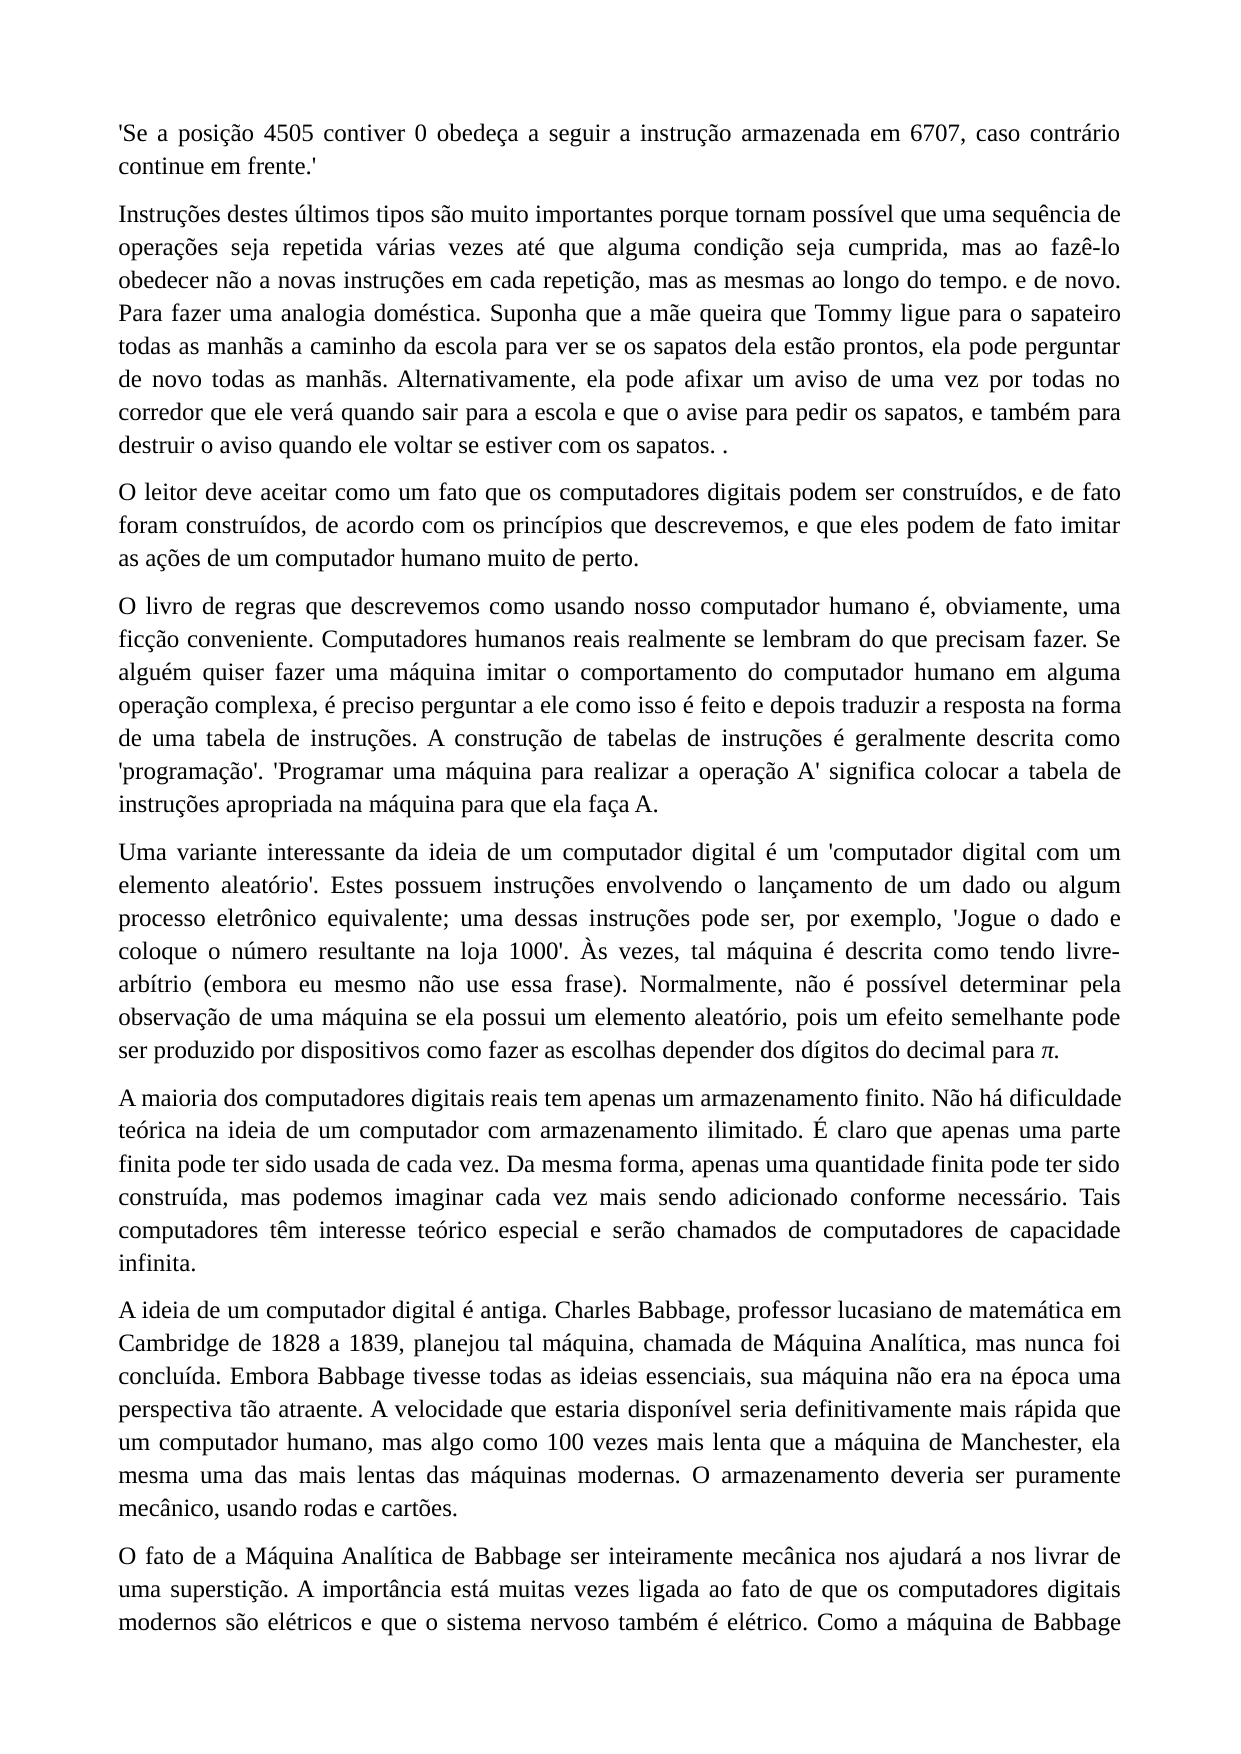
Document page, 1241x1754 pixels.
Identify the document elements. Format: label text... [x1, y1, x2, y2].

text O livro de regras que descrevemos como usando nosso computador humano é, obviamente, uma ficção conveniente. Computadores humanos reais realmente se lembram do que precisam fazer. Se alguém quiser fazer uma máquina imitar o comportamento do computador humano em alguma operação complexa, é preciso perguntar a ele como isso é feito e depois traduzir a resposta na forma de uma tabela de instruções. A construção de tabelas de instruções é geralmente descrita como 'programação'. 'Programar uma máquina para realizar a operação A' significa colocar a tabela de instruções apropriada na máquina para que ela faça A. [118, 591, 1122, 818]
text 'Se a posição 4505 contiver 0 obedeça a seguir a instrução armazenada em 6707, caso contrário continue em frente.' [118, 118, 1122, 180]
text A maioria dos computadores digitais reais tem apenas um armazenamento finito. Não há dificuldade teórica na ideia de um computador com armazenamento ilimitado. É claro que apenas uma parte finita pode ter sido usada de cada vez. Da mesma forma, apenas uma quantidade finita pode ter sido construída, mas podemos imaginar cada vez mais sendo adicionado conforme necessário. Tais computadores têm interesse teórico especial e serão chamados de computadores de capacidade infinita. [118, 1083, 1122, 1276]
text Uma variante interessante da ideia de um computador digital é um 'computador digital com um elemento aleatório'. Estes possuem instruções envolvendo o lançamento de um dado ou algum processo eletrônico equivalente; uma dessas instruções pode ser, por exemplo, 'Jogue o dado e coloque o número resultante na loja 1000'. Às vezes, tal máquina é descrita como tendo livre-arbítrio (embora eu mesmo não use essa frase). Normalmente, não é possível determinar pela observação de uma máquina se ela possui um elemento aleatório, pois um efeito semelhante pode ser produzido por dispositivos como fazer as escolhas depender dos dígitos do decimal para π. [118, 837, 1122, 1064]
text O fato de a Máquina Analítica de Babbage ser inteiramente mecânica nos ajudará a nos livrar de uma superstição. A importância está muitas vezes ligada ao fato de que os computadores digitais modernos são elétricos e que o sistema nervoso também é elétrico. Como a máquina de Babbage [118, 1541, 1122, 1636]
text O leitor deve aceitar como um fato que os computadores digitais podem ser construídos, e de fato foram construídos, de acordo com os princípios que descrevemos, e que eles podem de fato imitar as ações de um computador humano muito de perto. [118, 477, 1122, 572]
text A ideia de um computador digital é antiga. Charles Babbage, professor lucasiano de matemática em Cambridge de 1828 a 1839, planejou tal máquina, chamada de Máquina Analítica, mas nunca foi concluída. Embora Babbage tivesse todas as ideias essenciais, sua máquina não era na época uma perspectiva tão atraente. A velocidade que estaria disponível seria definitivamente mais rápida que um computador humano, mas algo como 100 vezes mais lenta que a máquina de Manchester, ela mesma uma das mais lentas das máquinas modernas. O armazenamento deveria ser puramente mecânico, usando rodas e cartões. [118, 1295, 1122, 1522]
text Instruções destes últimos tipos são muito importantes porque tornam possível que uma sequência de operações seja repetida várias vezes até que alguma condição seja cumprida, mas ao fazê-lo obedecer não a novas instruções em cada repetição, mas as mesmas ao longo do tempo. e de novo. Para fazer uma analogia doméstica. Suponha que a mãe queira que Tommy ligue para o sapateiro todas as manhãs a caminho da escola para ver se os sapatos dela estão prontos, ela pode perguntar de novo todas as manhãs. Alternativamente, ela pode afixar um aviso de uma vez por todas no corredor que ele verá quando sair para a escola e que o avise para pedir os sapatos, e também para destruir o aviso quando ele voltar se estiver com os sapatos. . [118, 199, 1122, 459]
